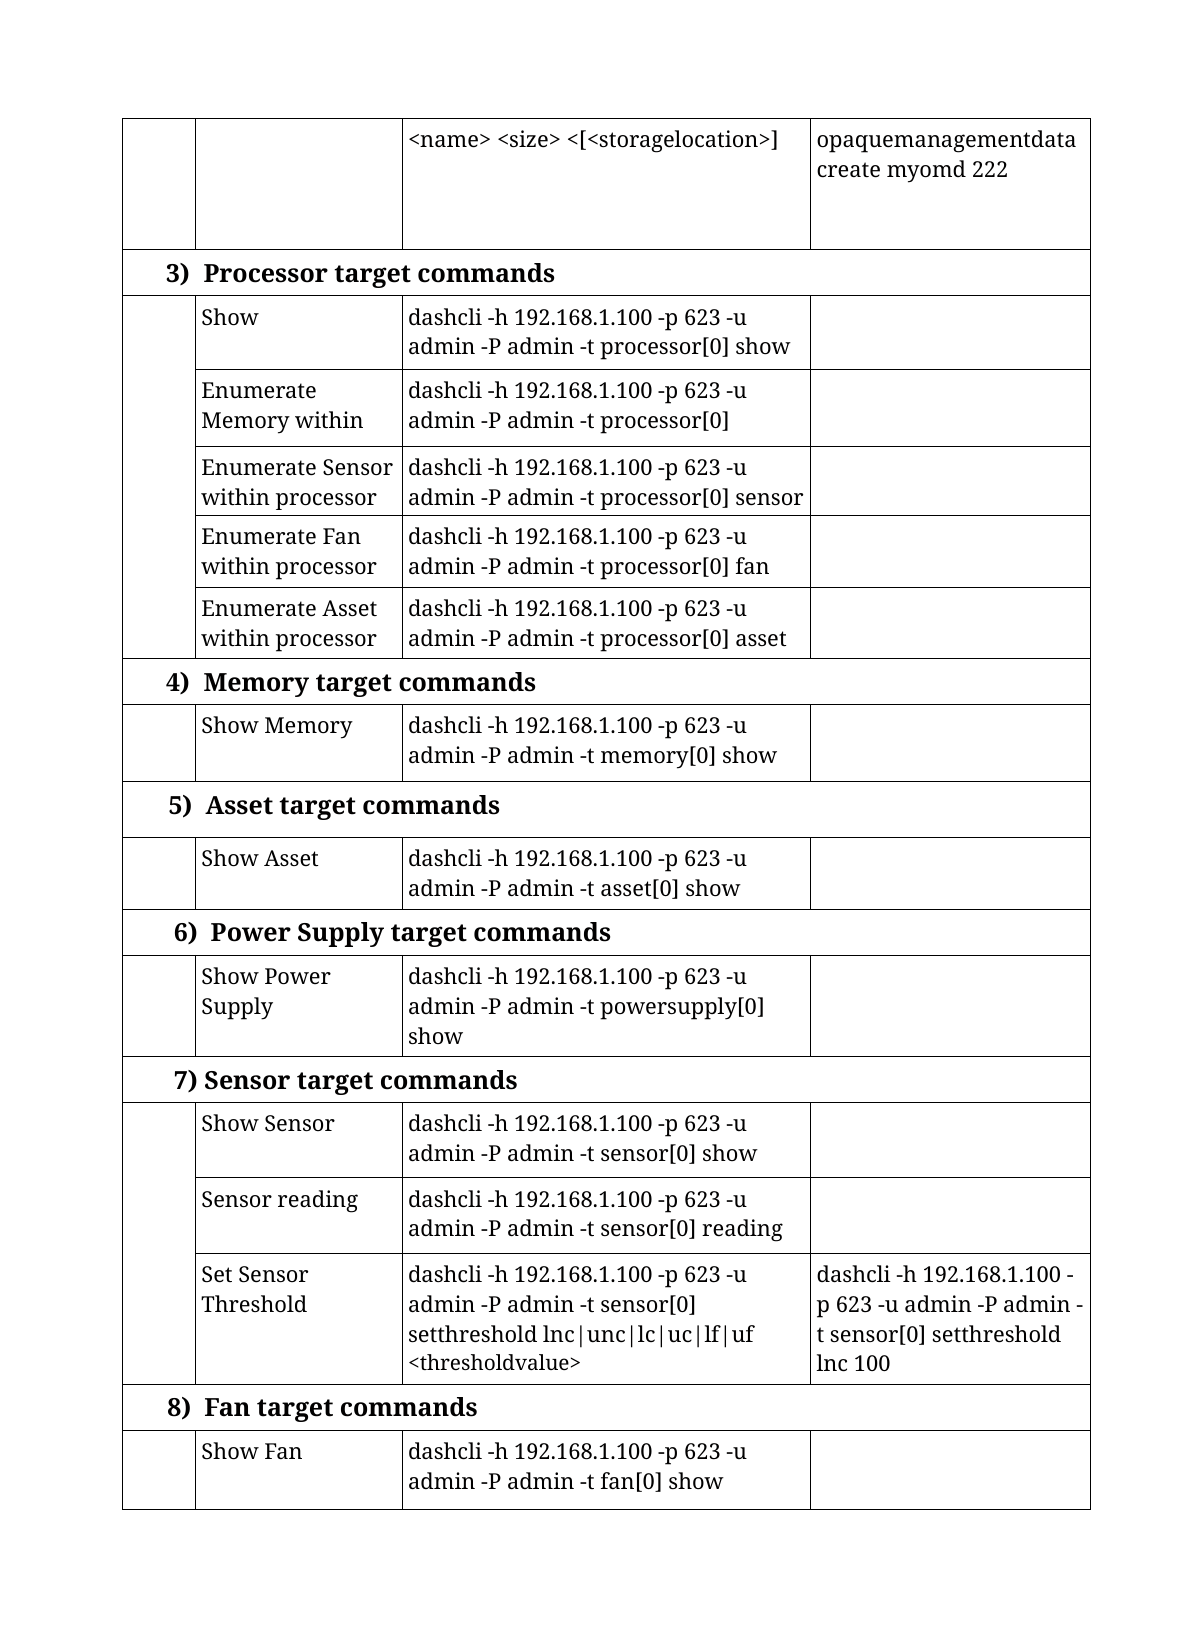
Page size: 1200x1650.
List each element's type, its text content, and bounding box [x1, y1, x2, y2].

table_cell [123, 296, 195, 658]
table_cell <name> <size> <[<storagelocation>] [403, 119, 810, 249]
table_cell [811, 516, 1090, 587]
table_cell dashcli -h 192.168.1.100 -p 623 -u admin -P admin -t sensor[0] show [403, 1103, 810, 1177]
table_cell dashcli -h 192.168.1.100 -p 623 -u admin -P admin -t memory[0] show [403, 705, 810, 781]
table_cell Show Power Supply [196, 956, 402, 1056]
table_cell Enumerate Sensor within processor [196, 447, 402, 515]
table_cell dashcli -h 192.168.1.100 -p 623 -u admin -P admin -t sensor[0] reading [403, 1178, 810, 1253]
table_cell dashcli -h 192.168.1.100 -p 623 -u admin -P admin -t processor[0] show [403, 296, 810, 369]
table_cell Processor target commands [123, 250, 1090, 295]
table_cell Show Asset [196, 838, 402, 909]
table_cell [811, 1431, 1090, 1509]
table_cell dashcli -h 192.168.1.100 -p 623 -u admin -P admin -t powersupply[0] show [403, 956, 810, 1056]
table_cell opaquemanagementdata create myomd 222 [811, 119, 1090, 249]
table_cell 6) Power Supply target commands [123, 910, 1090, 955]
table_cell dashcli -h 192.168.1.100 -p 623 -u admin -P admin -t sensor[0] setthreshold lnc|unc|lc|uc|lf|uf <thresholdvalue> [403, 1254, 810, 1384]
table_cell [123, 705, 195, 781]
table_cell [811, 1178, 1090, 1253]
table_cell Enumerate Asset within processor [196, 588, 402, 658]
table_cell [811, 1103, 1090, 1177]
table_cell dashcli -h 192.168.1.100 -p 623 -u admin -P admin -t sensor[0] setthreshold lnc 100 [811, 1254, 1090, 1384]
table_cell [123, 119, 195, 249]
table_cell Show Memory [196, 705, 402, 781]
table_cell [811, 296, 1090, 369]
table_cell [811, 370, 1090, 446]
table_cell [811, 447, 1090, 515]
table_cell [811, 838, 1090, 909]
table_cell [123, 956, 195, 1056]
table_cell dashcli -h 192.168.1.100 -p 623 -u admin -P admin -t fan[0] show [403, 1431, 810, 1509]
table_cell dashcli -h 192.168.1.100 -p 623 -u admin -P admin -t asset[0] show [403, 838, 810, 909]
table_cell [811, 588, 1090, 658]
table_cell dashcli -h 192.168.1.100 -p 623 -u admin -P admin -t processor[0] asset [403, 588, 810, 658]
table_cell 8) Fan target commands [123, 1385, 1090, 1430]
table_cell Memory target commands [123, 659, 1090, 704]
table_cell Sensor reading [196, 1178, 402, 1253]
table_cell dashcli -h 192.168.1.100 -p 623 -u admin -P admin -t processor[0] fan [403, 516, 810, 587]
table_cell 7) Sensor target commands [123, 1057, 1090, 1102]
table_cell Set Sensor Threshold [196, 1254, 402, 1384]
table_cell [123, 1431, 195, 1509]
table_cell [811, 705, 1090, 781]
table_cell dashcli -h 192.168.1.100 -p 623 -u admin -P admin -t processor[0] sensor [403, 447, 810, 515]
table_cell Show Fan [196, 1431, 402, 1509]
table_cell Enumerate Fan within processor [196, 516, 402, 587]
table_cell Show Sensor [196, 1103, 402, 1177]
table_cell [123, 1103, 195, 1384]
table_cell Enumerate Memory within processor [196, 370, 402, 446]
table_cell Show [196, 296, 402, 369]
table_cell [811, 956, 1090, 1056]
table_cell 5) Asset target commands [123, 782, 1090, 837]
table_cell [196, 119, 402, 249]
table_cell dashcli -h 192.168.1.100 -p 623 -u admin -P admin -t processor[0] memory [403, 370, 810, 446]
table_cell [123, 838, 195, 909]
